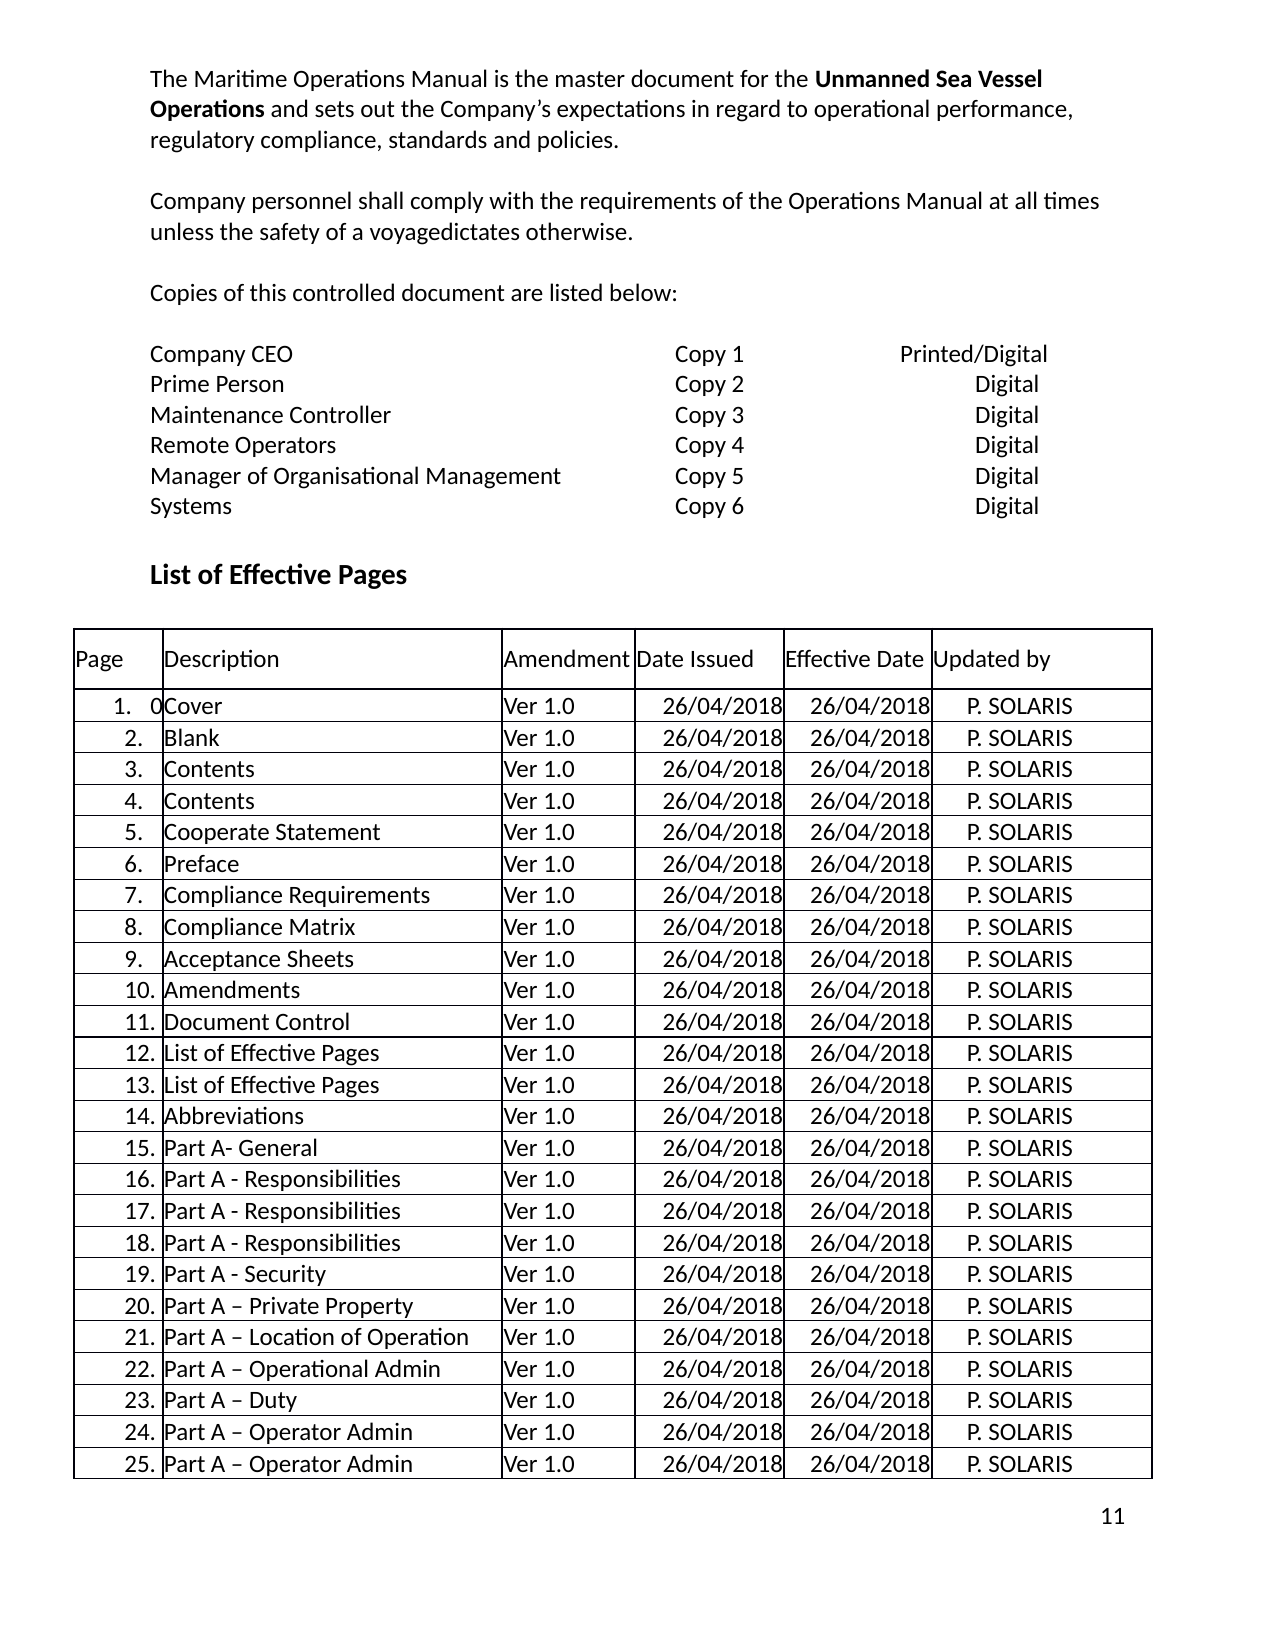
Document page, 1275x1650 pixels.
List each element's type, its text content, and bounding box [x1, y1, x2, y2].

table_header Amendment [503, 630, 634, 688]
table_cell P. SOLARIS [933, 1290, 1151, 1320]
table_cell [75, 1195, 162, 1226]
table_cell P. SOLARIS [933, 785, 1151, 815]
table_cell Part A – Operational Admin [164, 1353, 501, 1383]
table_cell 26/04/2018 [785, 1038, 931, 1068]
table_cell [75, 1448, 162, 1478]
table_cell P. SOLARIS [933, 1353, 1151, 1383]
table_cell Ver 1.0 [503, 974, 634, 1005]
table_header Page [75, 630, 162, 688]
table_cell [75, 785, 162, 815]
table_cell Ver 1.0 [503, 1227, 634, 1257]
table_cell Ver 1.0 [503, 1069, 634, 1099]
table_cell 26/04/2018 [636, 1258, 783, 1289]
table_cell Part A – Operator Admin [164, 1416, 501, 1447]
table_cell P. SOLARIS [933, 1101, 1151, 1131]
table_cell 26/04/2018 [636, 1416, 783, 1447]
table_cell Amendments [164, 974, 501, 1005]
table_cell P. SOLARIS [933, 943, 1151, 973]
table_cell 26/04/2018 [785, 1164, 931, 1194]
table_cell Part A - Responsibilities [164, 1227, 501, 1257]
table_cell 26/04/2018 [785, 1195, 931, 1226]
table_cell 26/04/2018 [785, 1321, 931, 1352]
table_cell P. SOLARIS [933, 911, 1151, 942]
table_cell Ver 1.0 [503, 1290, 634, 1320]
table_cell Ver 1.0 [503, 785, 634, 815]
table_cell 26/04/2018 [636, 1101, 783, 1131]
table_cell 26/04/2018 [785, 1101, 931, 1131]
table_cell 26/04/2018 [636, 1448, 783, 1478]
table_cell P. SOLARIS [933, 753, 1151, 784]
table_cell 26/04/2018 [636, 1353, 783, 1383]
table_cell Ver 1.0 [503, 1321, 634, 1352]
table_cell 26/04/2018 [636, 1132, 783, 1163]
table_cell [75, 1321, 162, 1352]
table_cell Preface [164, 848, 501, 878]
table_cell Cooperate Statement [164, 816, 501, 847]
table_cell [75, 1101, 162, 1131]
text Company CEO Copy 1 Printed/Digital [150, 338, 1102, 368]
table_cell Ver 1.0 [503, 880, 634, 910]
table_cell P. SOLARIS [933, 880, 1151, 910]
table_cell P. SOLARIS [933, 1195, 1151, 1226]
table_cell 26/04/2018 [636, 1227, 783, 1257]
table_cell 26/04/2018 [785, 1006, 931, 1036]
table_cell 26/04/2018 [636, 974, 783, 1005]
table_cell List of Effective Pages [164, 1069, 501, 1099]
table_cell P. SOLARIS [933, 1069, 1151, 1099]
table_cell 26/04/2018 [785, 1227, 931, 1257]
table_cell Ver 1.0 [503, 690, 634, 721]
table_header Updated by [933, 630, 1151, 688]
table_cell 26/04/2018 [636, 943, 783, 973]
table_cell Abbreviations [164, 1101, 501, 1131]
table_cell P. SOLARIS [933, 1416, 1151, 1447]
table_cell P. SOLARIS [933, 1227, 1151, 1257]
table_cell Part A – Operator Admin [164, 1448, 501, 1478]
table_cell 26/04/2018 [785, 1290, 931, 1320]
text Remote Operators Copy 4 Digital [150, 429, 1102, 460]
table_cell Part A – Duty [164, 1385, 501, 1415]
table_cell Ver 1.0 [503, 1448, 634, 1478]
table_cell [75, 722, 162, 752]
table_cell 26/04/2018 [636, 1069, 783, 1099]
table_cell [75, 974, 162, 1005]
table_cell 26/04/2018 [785, 1069, 931, 1099]
table_header Description [164, 630, 501, 688]
table_cell Ver 1.0 [503, 1006, 634, 1036]
table_cell [75, 1069, 162, 1099]
table_cell P. SOLARIS [933, 816, 1151, 847]
table_cell Document Control [164, 1006, 501, 1036]
table_cell Ver 1.0 [503, 1038, 634, 1068]
table_cell Ver 1.0 [503, 1385, 634, 1415]
table_cell P. SOLARIS [933, 848, 1151, 878]
table_cell [75, 1385, 162, 1415]
table_cell [75, 1164, 162, 1194]
table_cell 26/04/2018 [636, 816, 783, 847]
table_cell 26/04/2018 [636, 722, 783, 752]
table_cell [75, 1258, 162, 1289]
table_cell [75, 753, 162, 784]
table_cell 26/04/2018 [785, 911, 931, 942]
table_cell 26/04/2018 [785, 880, 931, 910]
table_cell P. SOLARIS [933, 1258, 1151, 1289]
table_cell Blank [164, 722, 501, 752]
table_cell 26/04/2018 [785, 690, 931, 721]
table_cell Ver 1.0 [503, 943, 634, 973]
table_cell [75, 1132, 162, 1163]
table_cell P. SOLARIS [933, 690, 1151, 721]
text List of Effective Pages [150, 556, 1125, 592]
table_cell [75, 1038, 162, 1068]
table_cell List of Effective Pages [164, 1038, 501, 1068]
table_cell [75, 1227, 162, 1257]
table_cell 0 [153, 700, 160, 712]
table_cell Part A – Location of Operation [164, 1321, 501, 1352]
table_cell Ver 1.0 [503, 1258, 634, 1289]
table_cell 0 [75, 690, 162, 721]
table_cell Ver 1.0 [503, 1416, 634, 1447]
table_cell 26/04/2018 [636, 1038, 783, 1068]
table_cell [75, 848, 162, 878]
table_cell Cover [164, 690, 501, 721]
table_cell [75, 816, 162, 847]
table_cell Part A - Responsibilities [164, 1164, 501, 1194]
table_cell P. SOLARIS [933, 1038, 1151, 1068]
table_cell 26/04/2018 [636, 753, 783, 784]
table_cell Ver 1.0 [503, 722, 634, 752]
table_cell [75, 1006, 162, 1036]
table_cell 26/04/2018 [785, 1448, 931, 1478]
table_cell 26/04/2018 [636, 1006, 783, 1036]
table_cell [75, 943, 162, 973]
table_cell Part A - Responsibilities [164, 1195, 501, 1226]
table_cell 26/04/2018 [785, 1353, 931, 1383]
table_cell 26/04/2018 [636, 880, 783, 910]
table_cell Ver 1.0 [503, 1164, 634, 1194]
table_cell 26/04/2018 [785, 1416, 931, 1447]
text Copies of this controlled document are listed below: [150, 277, 1125, 307]
table_header Effective Date [785, 630, 931, 688]
table_cell [75, 1416, 162, 1447]
table_cell 26/04/2018 [785, 943, 931, 973]
table_cell P. SOLARIS [933, 1321, 1151, 1352]
text Maintenance Controller Copy 3 Digital [150, 399, 1102, 429]
table_cell P. SOLARIS [933, 722, 1151, 752]
table_cell P. SOLARIS [933, 1448, 1151, 1478]
table_cell 26/04/2018 [636, 1290, 783, 1320]
table_cell 26/04/2018 [785, 753, 931, 784]
table_cell Contents [164, 785, 501, 815]
table_cell P. SOLARIS [933, 1132, 1151, 1163]
table_cell 26/04/2018 [785, 1132, 931, 1163]
table_cell 26/04/2018 [785, 785, 931, 815]
table_cell 26/04/2018 [636, 911, 783, 942]
table_cell 26/04/2018 [636, 785, 783, 815]
table_cell Compliance Matrix [164, 911, 501, 942]
table_cell 26/04/2018 [636, 690, 783, 721]
table_cell P. SOLARIS [933, 1006, 1151, 1036]
table_header Date Issued [636, 630, 783, 688]
table_cell [75, 1290, 162, 1320]
table_cell 26/04/2018 [636, 1385, 783, 1415]
text Company personnel shall comply with the requirements of the Operations Manual at all times unless the safety of a voyagedictates otherwise. [150, 185, 1125, 246]
table_cell 26/04/2018 [636, 1195, 783, 1226]
table_cell P. SOLARIS [933, 974, 1151, 1005]
table_cell 26/04/2018 [636, 1321, 783, 1352]
table_cell [75, 911, 162, 942]
table_cell Part A – Private Property [164, 1290, 501, 1320]
table_cell Compliance Requirements [164, 880, 501, 910]
table_cell Ver 1.0 [503, 911, 634, 942]
text Prime Person Copy 2 Digital [150, 368, 1102, 399]
table_cell 26/04/2018 [785, 1385, 931, 1415]
table_cell 26/04/2018 [636, 848, 783, 878]
table_cell Ver 1.0 [503, 1195, 634, 1226]
table_cell [75, 1353, 162, 1383]
table_cell Ver 1.0 [503, 753, 634, 784]
table_cell 26/04/2018 [636, 1164, 783, 1194]
table_cell Contents [164, 753, 501, 784]
table_cell 26/04/2018 [785, 722, 931, 752]
table_cell Part A- General [164, 1132, 501, 1163]
table_cell Ver 1.0 [503, 1353, 634, 1383]
table_cell P. SOLARIS [933, 1164, 1151, 1194]
table_cell 26/04/2018 [785, 816, 931, 847]
table_cell Ver 1.0 [503, 1101, 634, 1131]
text The Maritime Operations Manual is the master document for the Unmanned Sea Vessel Operations and sets out the Company’s expectations in regard to operational performance, regulatory compliance, standards and policies. [150, 63, 1125, 154]
table_cell 26/04/2018 [785, 848, 931, 878]
table_cell P. SOLARIS [933, 1385, 1151, 1415]
table_cell Part A - Security [164, 1258, 501, 1289]
table_cell Ver 1.0 [503, 848, 634, 878]
table_cell [75, 880, 162, 910]
table_cell Ver 1.0 [503, 816, 634, 847]
table_cell Ver 1.0 [503, 1132, 634, 1163]
table_cell 26/04/2018 [785, 1258, 931, 1289]
table_cell 26/04/2018 [785, 974, 931, 1005]
table_cell Acceptance Sheets [164, 943, 501, 973]
text Manager of Organisational Management Copy 5 Digital Systems Copy 6 Digital [150, 460, 1102, 521]
